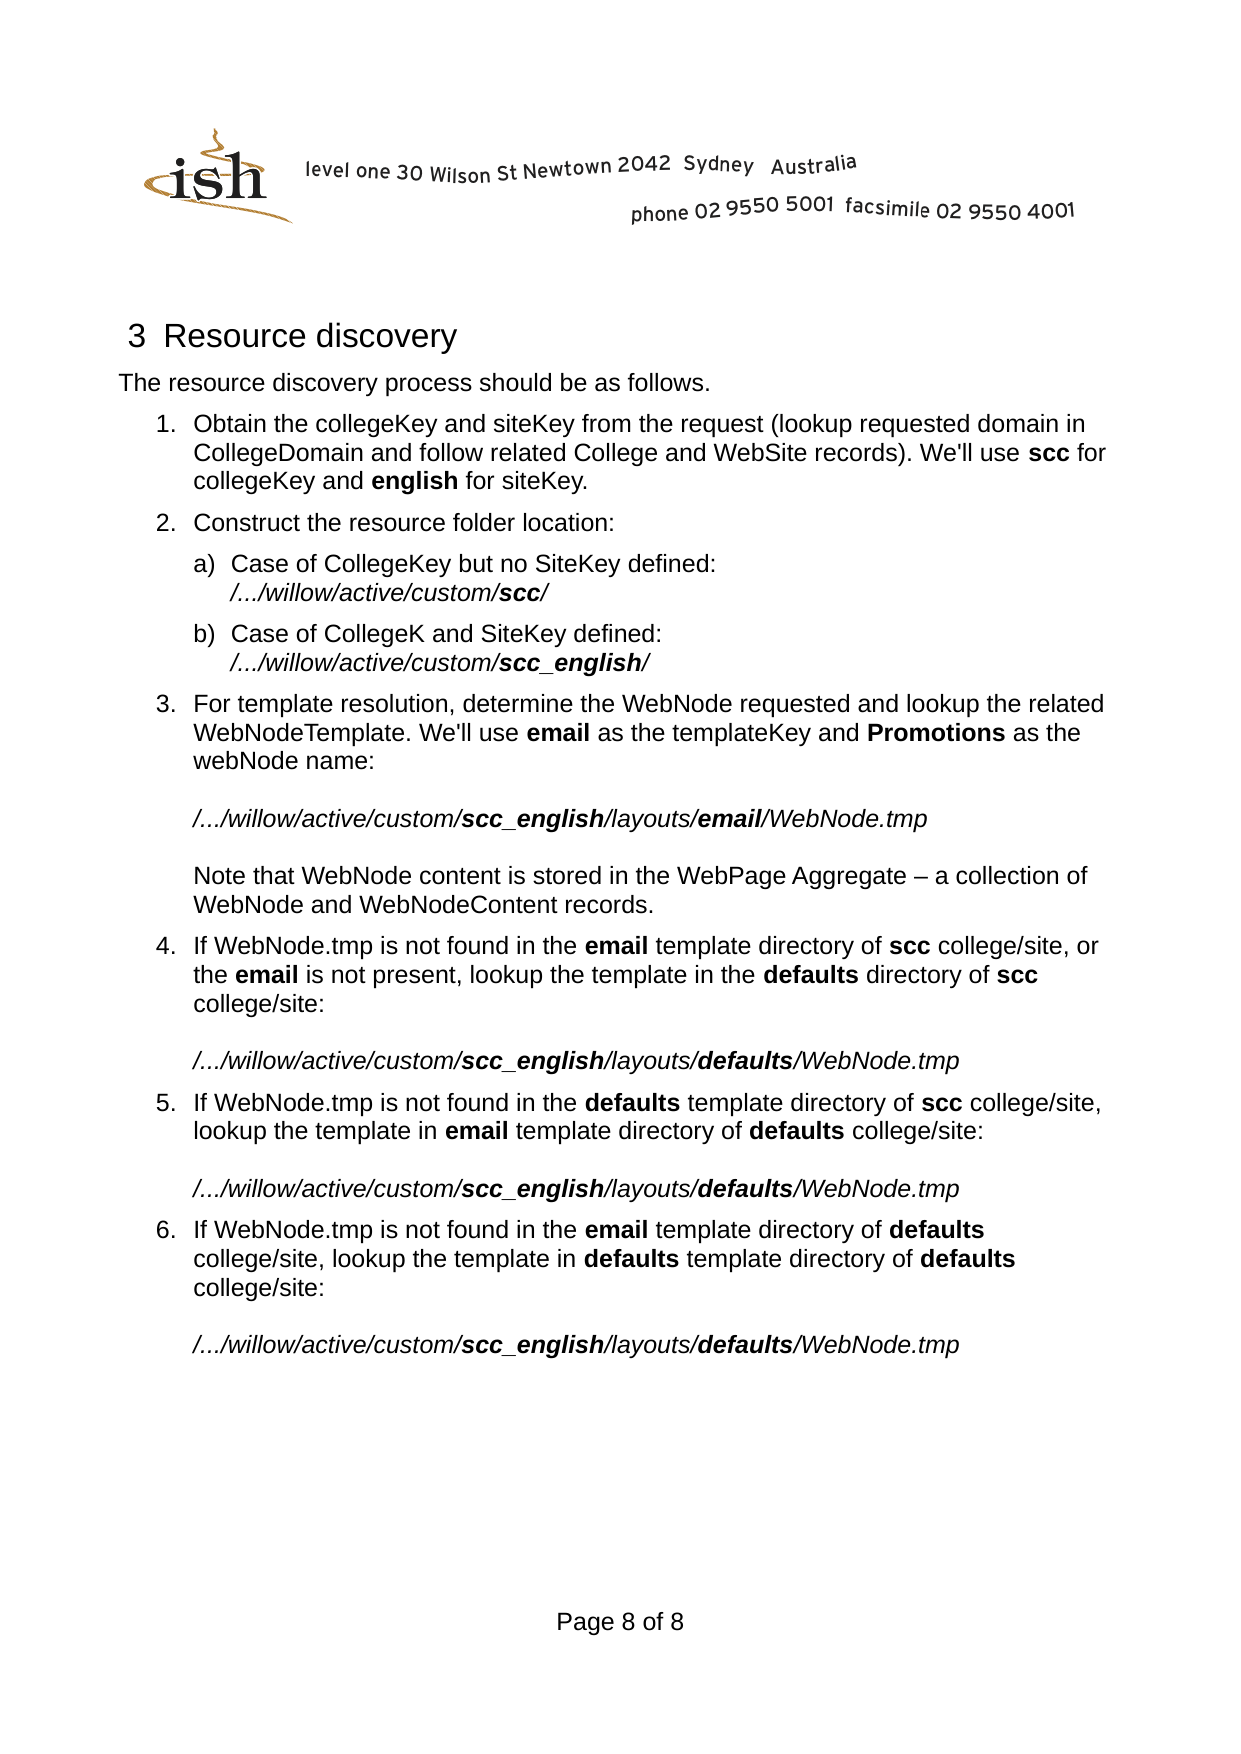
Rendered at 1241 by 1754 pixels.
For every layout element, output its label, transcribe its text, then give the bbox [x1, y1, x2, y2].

list Case of CollegeKey but no SiteKey defined: /.../willow/active/custom/scc/ [193, 549, 1122, 606]
subtitle Resource discovery [118, 316, 1122, 355]
list For template resolution, determine the WebNode requested and lookup the related WebNodeTemplate. We'll use email as the templateKey and Promotions as the webNode name: /.../willow/active/custom/scc_english/layouts/email/WebNode.tmp Note that WebNode content is stored in the WebPage Aggregate – a collection of WebNode and WebNodeContent records. [156, 689, 1122, 919]
text The resource discovery process should be as follows. [118, 367, 1122, 396]
list If WebNode.tmp is not found in the email template directory of scc college/site, or the email is not present, lookup the template in the defaults directory of scc college/site: /.../willow/active/custom/scc_english/layouts/defaults/WebNode.tmp [156, 931, 1122, 1075]
list If WebNode.tmp is not found in the defaults template directory of scc college/site, lookup the template in email template directory of defaults college/site: /.../willow/active/custom/scc_english/layouts/defaults/WebNode.tmp [156, 1087, 1122, 1202]
list If WebNode.tmp is not found in the email template directory of defaults college/site, lookup the template in defaults template directory of defaults college/site: /.../willow/active/custom/scc_english/layouts/defaults/WebNode.tmp [156, 1215, 1122, 1387]
picture [118, 118, 1123, 237]
list Case of CollegeK and SiteKey defined: /.../willow/active/custom/scc_english/ [193, 619, 1122, 676]
list Obtain the collegeKey and siteKey from the request (lookup requested domain in CollegeDomain and follow related College and WebSite records). We'll use scc for collegeKey and english for siteKey. [156, 409, 1122, 495]
list Construct the resource folder location: [156, 507, 1122, 536]
